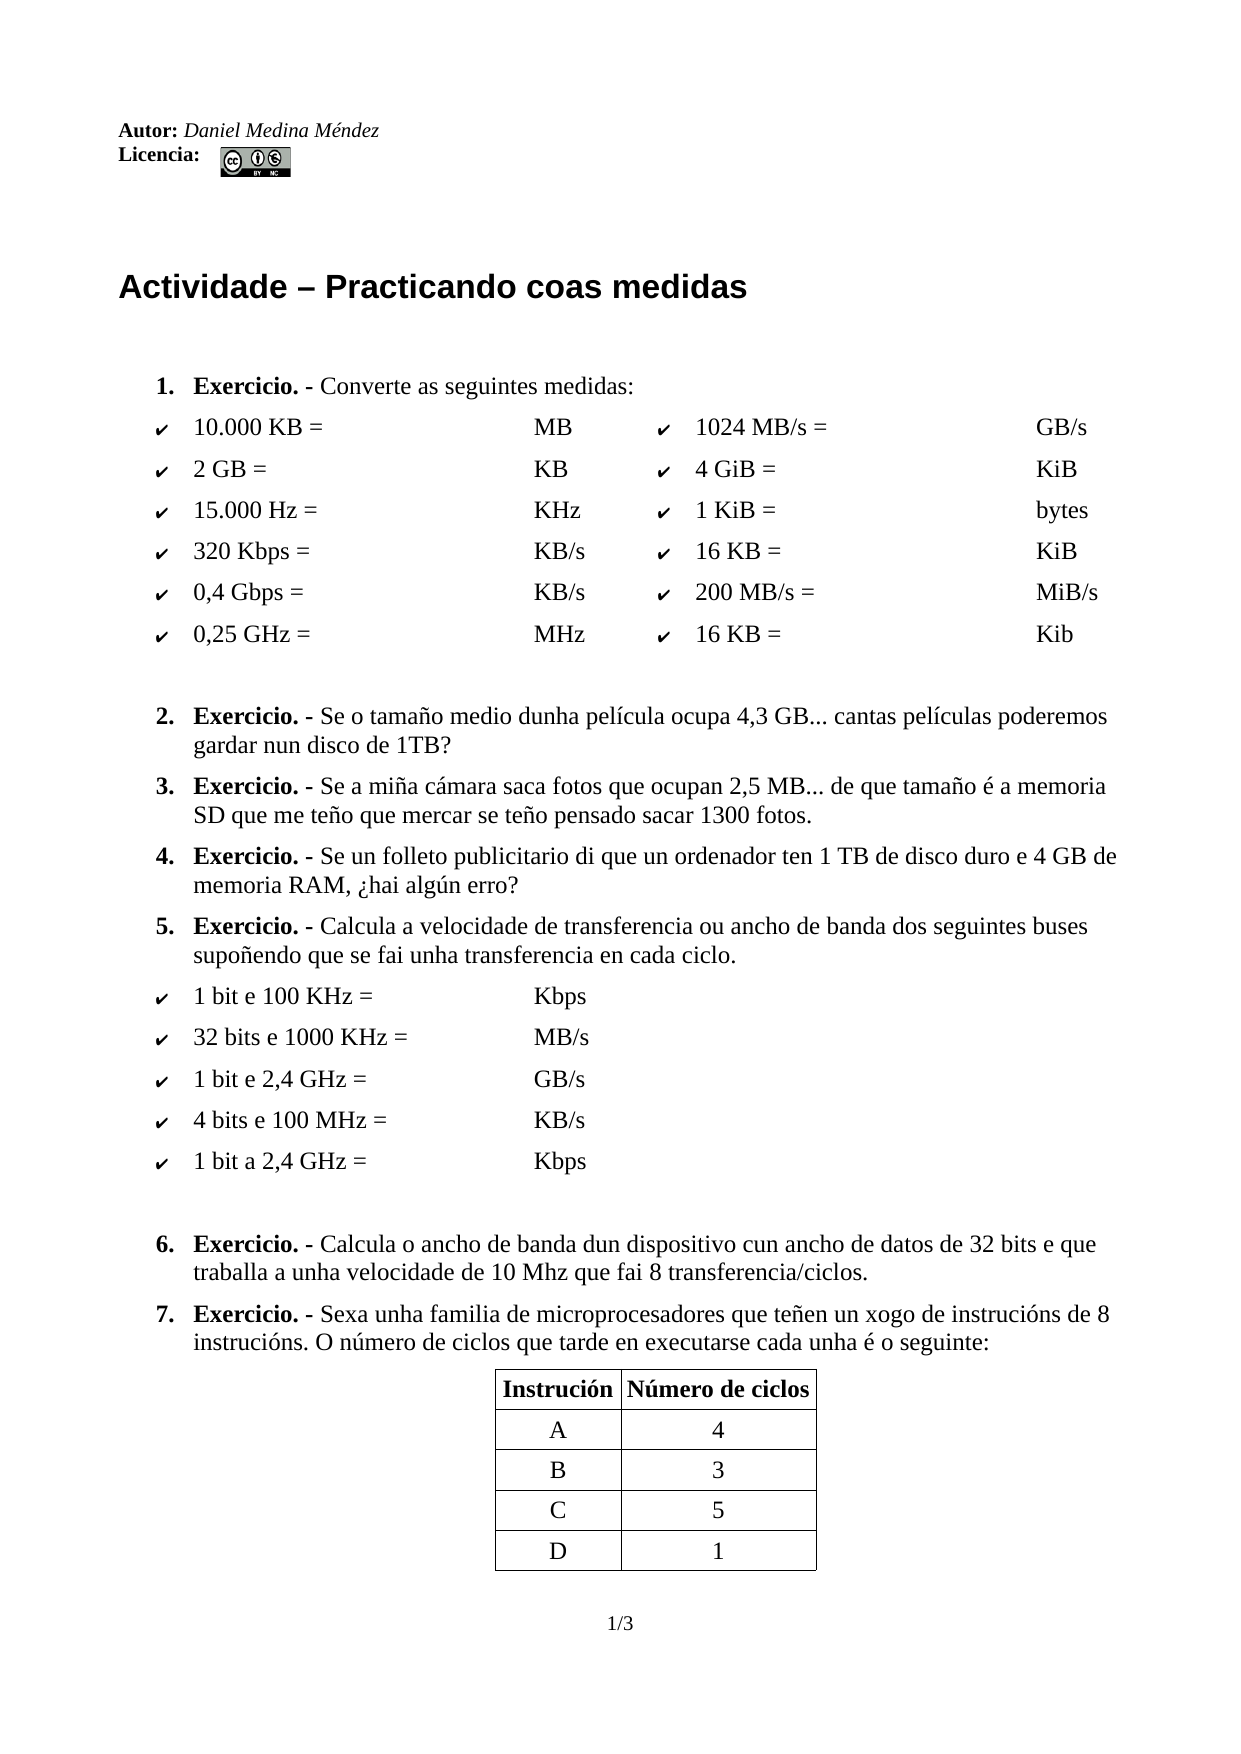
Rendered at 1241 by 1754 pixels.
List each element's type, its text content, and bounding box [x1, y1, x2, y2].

list 4 GiB = KiB [658, 454, 1122, 482]
picture [220, 147, 291, 177]
list 0,4 Gbps = KB/s [156, 577, 620, 606]
list 320 Kbps = KB/s [156, 536, 620, 565]
list 4 bits e 100 MHz = KB/s [156, 1105, 1122, 1134]
list Exercicio. - Se o tamaño medio dunha película ocupa 4,3 GB... cantas películas poderemos gardar nun disco de 1TB? [156, 701, 1122, 759]
list 1 bit a 2,4 GHz = Kbps [156, 1146, 1122, 1175]
table_cell B [496, 1450, 621, 1489]
list 1 KiB = bytes [658, 495, 1122, 524]
list 200 MB/s = MiB/s [658, 577, 1122, 606]
table_cell 3 [622, 1450, 816, 1489]
table_cell 4 [622, 1410, 816, 1449]
table_cell A [496, 1410, 621, 1449]
list 0,25 GHz = MHz [156, 619, 620, 647]
list Exercicio. - Se a miña cámara saca fotos que ocupan 2,5 MB... de que tamaño é a memoria SD que me teño que mercar se teño pensado sacar 1300 fotos. [156, 771, 1122, 829]
list 1024 MB/s = GB/s [658, 412, 1122, 441]
list 16 KB = Kib [658, 619, 1122, 647]
list 2 GB = KB [156, 454, 620, 482]
table_header Número de ciclos [622, 1370, 816, 1409]
list Exercicio. - Calcula a velocidade de transferencia ou ancho de banda dos seguintes buses supoñendo que se fai unha transferencia en cada ciclo. [156, 911, 1122, 969]
list Exercicio. - Se un folleto publicitario di que un ordenador ten 1 TB de disco duro e 4 GB de memoria RAM, ¿hai algún erro? [156, 841, 1122, 899]
list 15.000 Hz = KHz [156, 495, 620, 524]
list Exercicio. - Calcula o ancho de banda dun dispositivo cun ancho de datos de 32 bits e que traballa a unha velocidade de 10 Mhz que fai 8 transferencia/ciclos. [156, 1229, 1122, 1286]
table_cell C [496, 1491, 621, 1530]
table_header Instrución [496, 1370, 621, 1409]
list 10.000 KB = MB [156, 412, 620, 441]
list 1 bit e 100 KHz = Kbps [156, 981, 1122, 1010]
list 16 KB = KiB [658, 536, 1122, 565]
table_cell D [496, 1531, 621, 1570]
list 32 bits e 1000 KHz = MB/s [156, 1022, 1122, 1051]
subtitle Actividade – Practicando coas medidas [118, 267, 1122, 306]
table_cell 5 [622, 1491, 816, 1530]
list 1 bit e 2,4 GHz = GB/s [156, 1064, 1122, 1092]
table_cell 1 [622, 1531, 816, 1570]
list Exercicio. - Sexa unha familia de microprocesadores que teñen un xogo de instrucións de 8 instrucións. O número de ciclos que tarde en executarse cada unha é o seguinte: [156, 1299, 1122, 1356]
list Exercicio. - Converte as seguintes medidas: [156, 371, 1122, 400]
